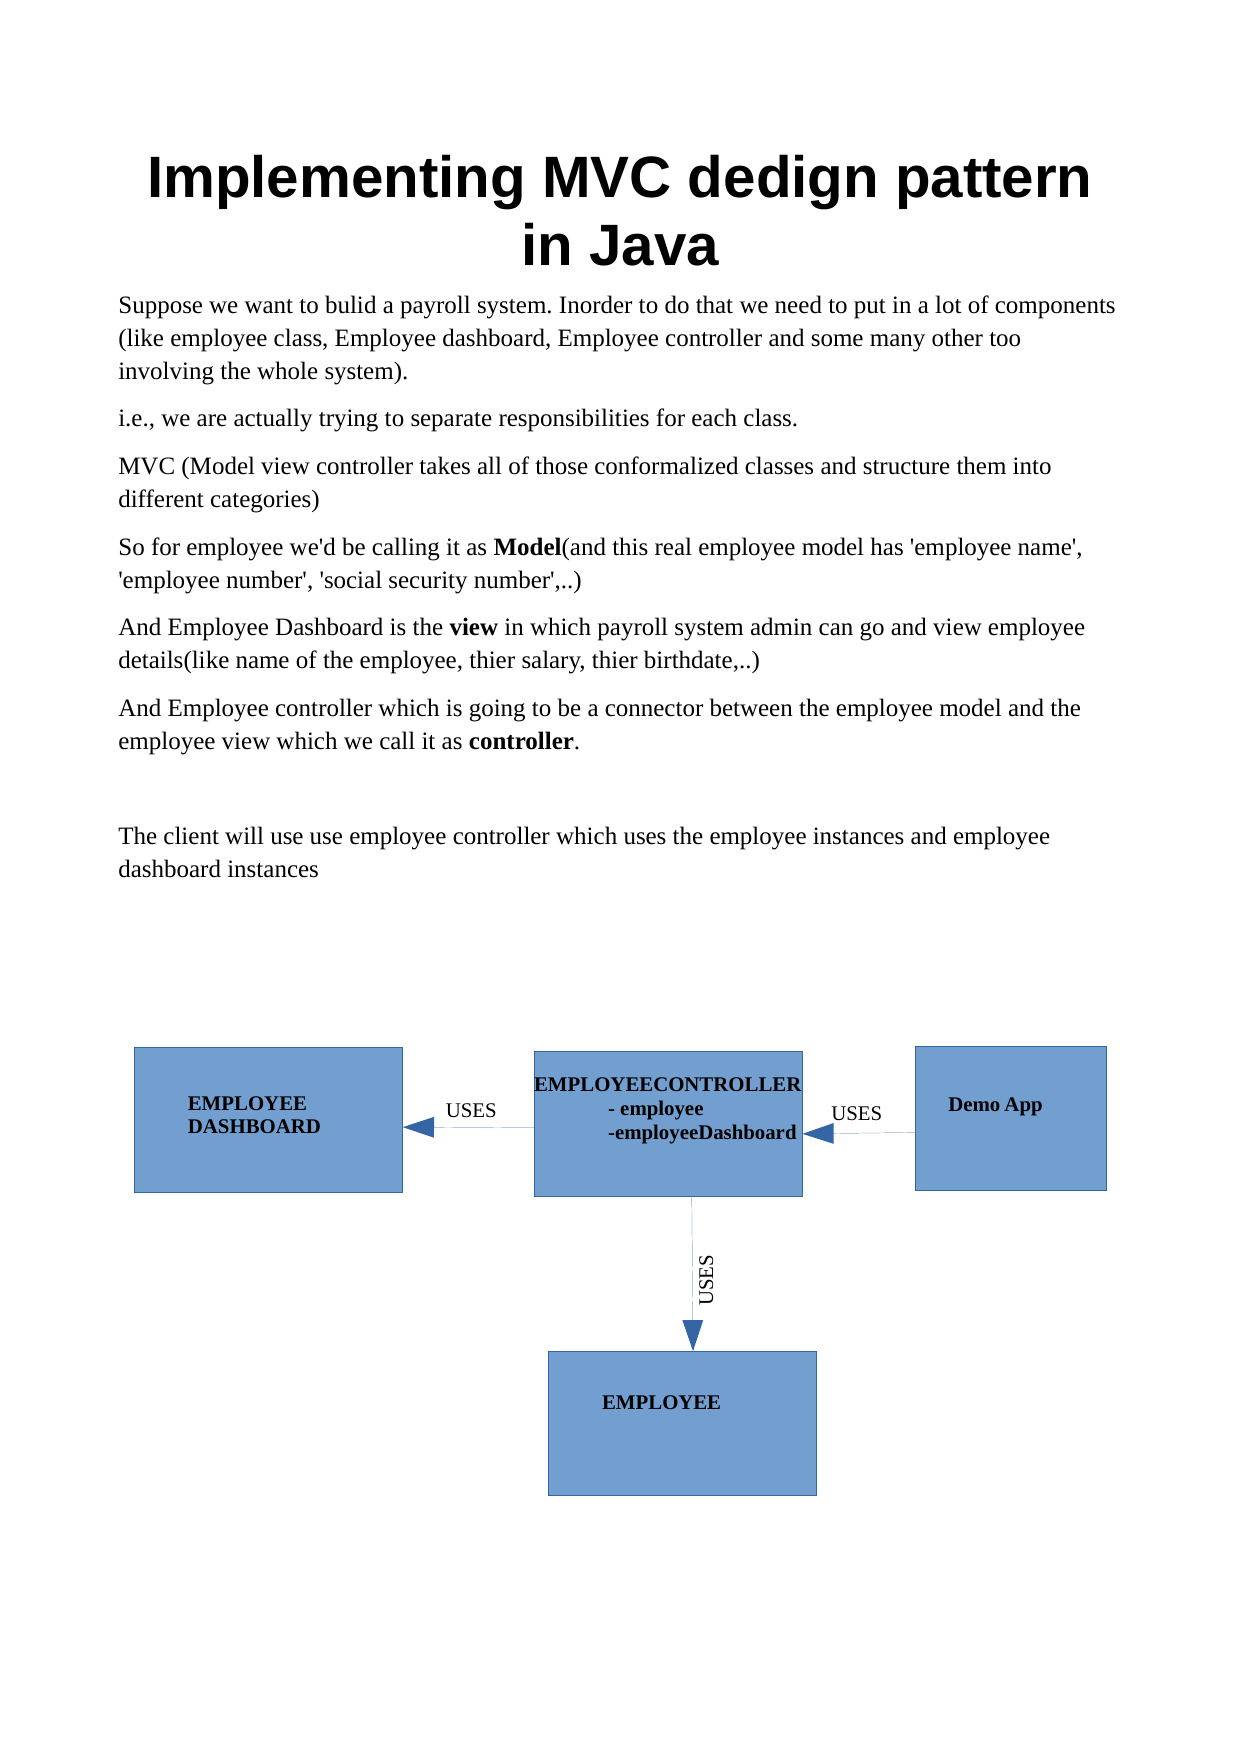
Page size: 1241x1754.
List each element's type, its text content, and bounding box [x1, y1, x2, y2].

text So for employee we'd be calling it as Model(and this real employee model has 'employee name', 'employee number', 'social security number',..) [118, 532, 1122, 593]
text And Employee controller which is going to be a connector between the employee model and the employee view which we call it as controller. [118, 693, 1122, 755]
text i.e., we are actually trying to separate responsibilities for each class. [118, 403, 1122, 432]
text The client will use use employee controller which uses the employee instances and employee dashboard instances [118, 821, 1122, 883]
text MVC (Model view controller takes all of those conformalized classes and structure them into different categories) [118, 451, 1122, 513]
title Implementing MVC dedign pattern in Java [118, 143, 1122, 277]
text And Employee Dashboard is the view in which payroll system admin can go and view employee details(like name of the employee, thier salary, thier birthdate,..) [118, 612, 1122, 674]
text Suppose we want to bulid a payroll system. Inorder to do that we need to put in a lot of components (like employee class, Employee dashboard, Employee controller and some many other too involving the whole system). [118, 290, 1122, 384]
